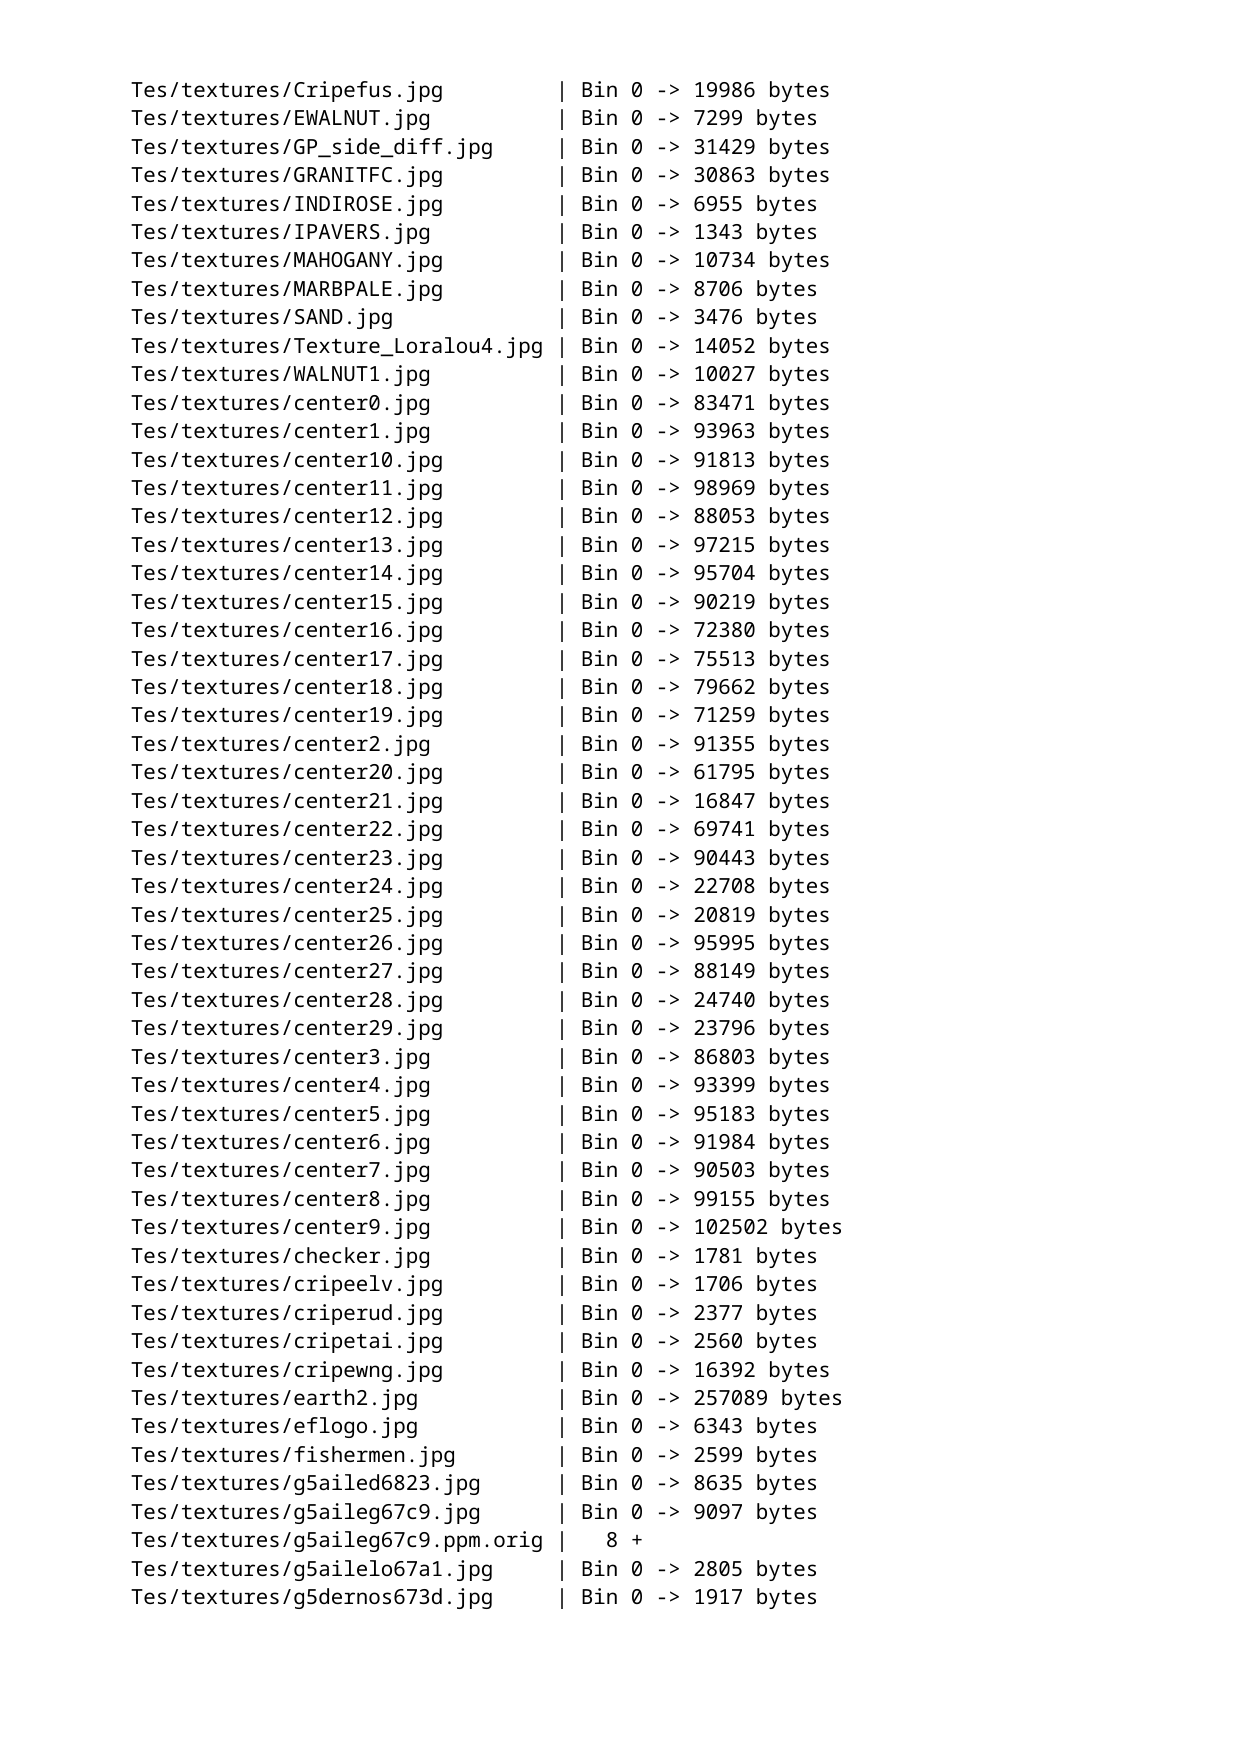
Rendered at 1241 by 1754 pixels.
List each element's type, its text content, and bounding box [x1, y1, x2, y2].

text Tes/textures/Cripefus.jpg | Bin 0 -> 19986 bytes Tes/textures/EWALNUT.jpg | Bin 0 -> 7299 bytes Tes/textures/GP_side_diff.jpg | Bin 0 -> 31429 bytes Tes/textures/GRANITFC.jpg | Bin 0 -> 30863 bytes Tes/textures/INDIROSE.jpg | Bin 0 -> 6955 bytes Tes/textures/IPAVERS.jpg | Bin 0 -> 1343 bytes Tes/textures/MAHOGANY.jpg | Bin 0 -> 10734 bytes Tes/textures/MARBPALE.jpg | Bin 0 -> 8706 bytes Tes/textures/SAND.jpg | Bin 0 -> 3476 bytes Tes/textures/Texture_Loralou4.jpg | Bin 0 -> 14052 bytes Tes/textures/WALNUT1.jpg | Bin 0 -> 10027 bytes Tes/textures/center0.jpg | Bin 0 -> 83471 bytes Tes/textures/center1.jpg | Bin 0 -> 93963 bytes Tes/textures/center10.jpg | Bin 0 -> 91813 bytes Tes/textures/center11.jpg | Bin 0 -> 98969 bytes Tes/textures/center12.jpg | Bin 0 -> 88053 bytes Tes/textures/center13.jpg | Bin 0 -> 97215 bytes Tes/textures/center14.jpg | Bin 0 -> 95704 bytes Tes/textures/center15.jpg | Bin 0 -> 90219 bytes Tes/textures/center16.jpg | Bin 0 -> 72380 bytes Tes/textures/center17.jpg | Bin 0 -> 75513 bytes Tes/textures/center18.jpg | Bin 0 -> 79662 bytes Tes/textures/center19.jpg | Bin 0 -> 71259 bytes Tes/textures/center2.jpg | Bin 0 -> 91355 bytes Tes/textures/center20.jpg | Bin 0 -> 61795 bytes Tes/textures/center21.jpg | Bin 0 -> 16847 bytes Tes/textures/center22.jpg | Bin 0 -> 69741 bytes Tes/textures/center23.jpg | Bin 0 -> 90443 bytes Tes/textures/center24.jpg | Bin 0 -> 22708 bytes Tes/textures/center25.jpg | Bin 0 -> 20819 bytes Tes/textures/center26.jpg | Bin 0 -> 95995 bytes Tes/textures/center27.jpg | Bin 0 -> 88149 bytes Tes/textures/center28.jpg | Bin 0 -> 24740 bytes Tes/textures/center29.jpg | Bin 0 -> 23796 bytes Tes/textures/center3.jpg | Bin 0 -> 86803 bytes Tes/textures/center4.jpg | Bin 0 -> 93399 bytes Tes/textures/center5.jpg | Bin 0 -> 95183 bytes Tes/textures/center6.jpg | Bin 0 -> 91984 bytes Tes/textures/center7.jpg | Bin 0 -> 90503 bytes Tes/textures/center8.jpg | Bin 0 -> 99155 bytes Tes/textures/center9.jpg | Bin 0 -> 102502 bytes Tes/textures/checker.jpg | Bin 0 -> 1781 bytes Tes/textures/cripeelv.jpg | Bin 0 -> 1706 bytes Tes/textures/criperud.jpg | Bin 0 -> 2377 bytes Tes/textures/cripetai.jpg | Bin 0 -> 2560 bytes Tes/textures/cripewng.jpg | Bin 0 -> 16392 bytes Tes/textures/earth2.jpg | Bin 0 -> 257089 bytes Tes/textures/eflogo.jpg | Bin 0 -> 6343 bytes Tes/textures/fishermen.jpg | Bin 0 -> 2599 bytes Tes/textures/g5ailed6823.jpg | Bin 0 -> 8635 bytes Tes/textures/g5aileg67c9.jpg | Bin 0 -> 9097 bytes Tes/textures/g5aileg67c9.ppm.orig | 8 + Tes/textures/g5ailelo67a1.jpg | Bin 0 -> 2805 bytes Tes/textures/g5dernos673d.jpg | Bin 0 -> 1917 bytes [118, 75, 1122, 1611]
